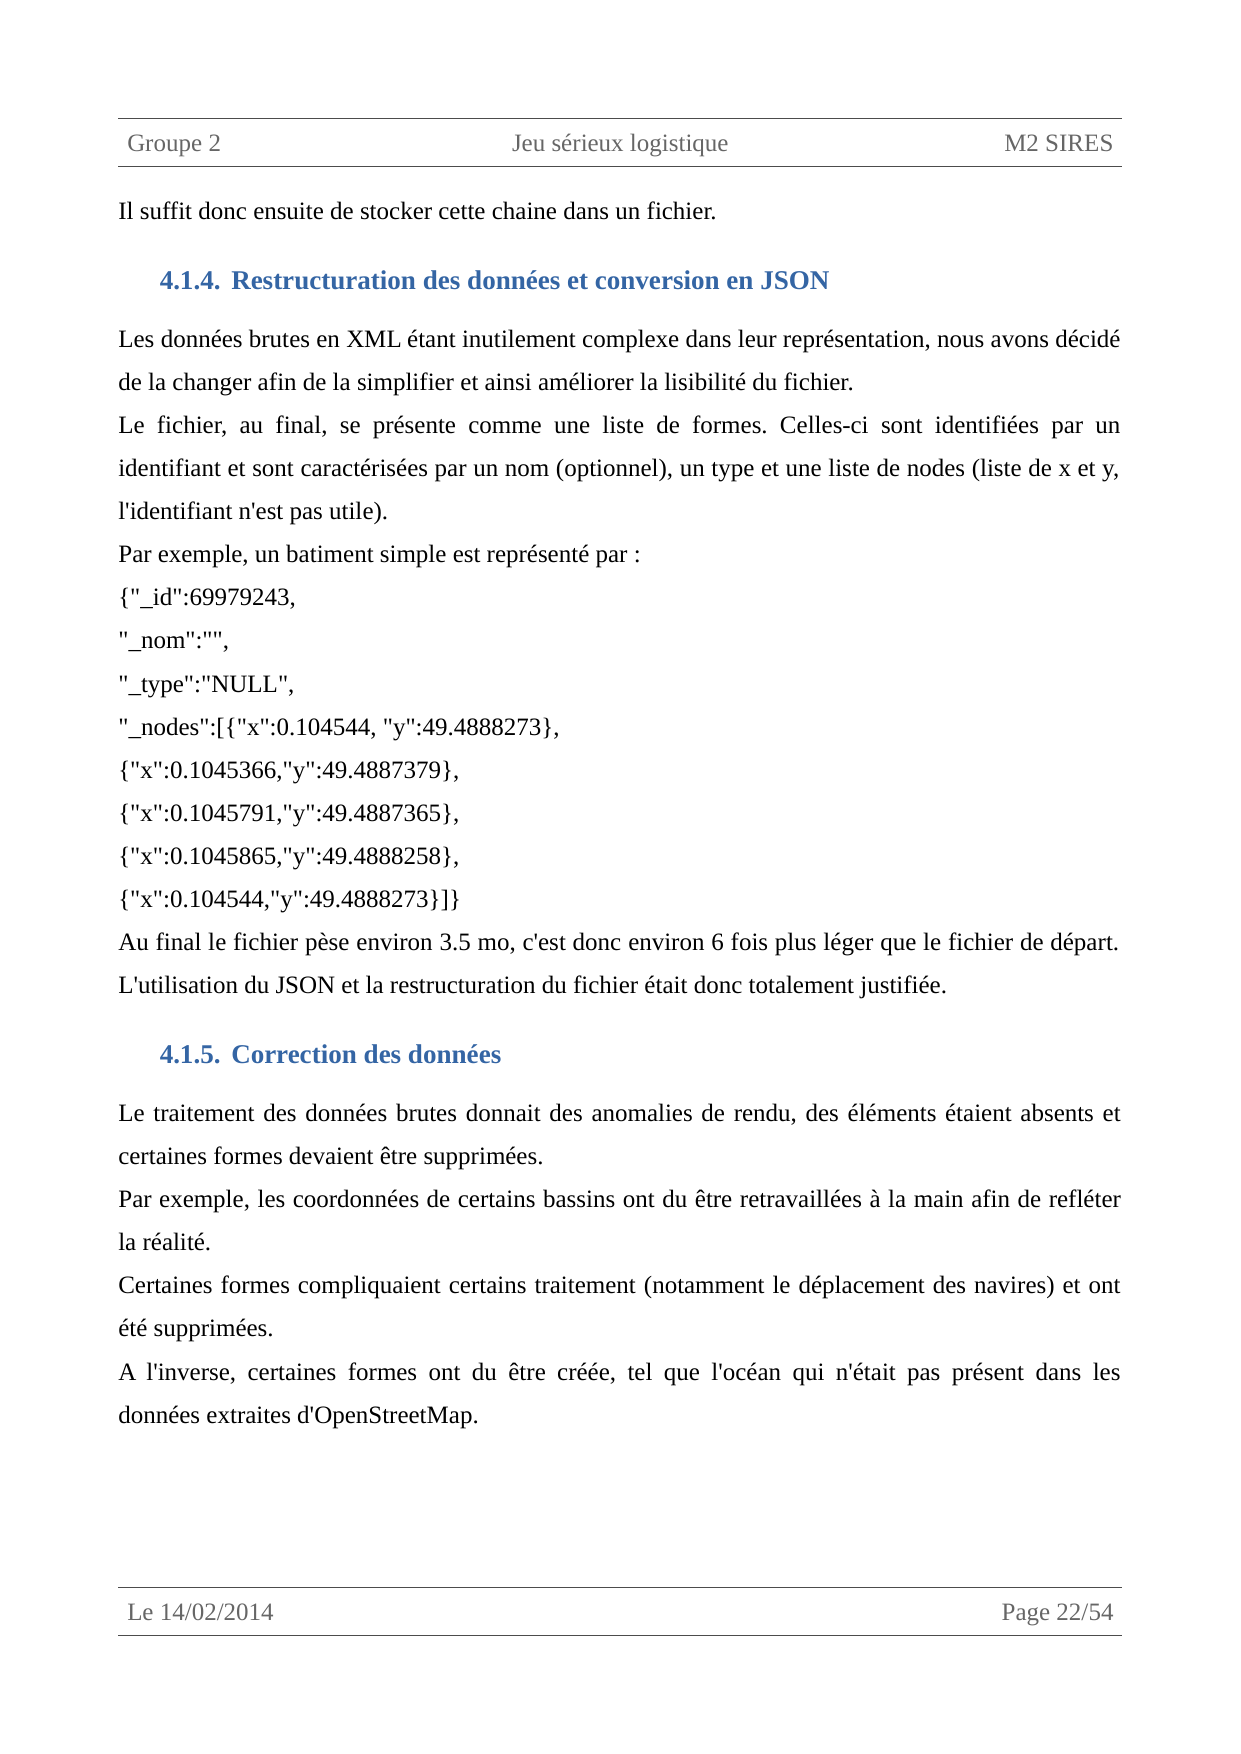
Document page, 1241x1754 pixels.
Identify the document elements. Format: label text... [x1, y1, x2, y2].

text Certaines formes compliquaient certains traitement (notamment le déplacement des navires) et ont été supprimées. [118, 1270, 1122, 1342]
text A l'inverse, certaines formes ont du être créée, tel que l'océan qui n'était pas présent dans les données extraites d'OpenStreetMap. [118, 1357, 1122, 1428]
text Les données brutes en XML étant inutilement complexe dans leur représentation, nous avons décidé de la changer afin de la simplifier et ainsi améliorer la lisibilité du fichier. [118, 324, 1122, 396]
text Le fichier, au final, se présente comme une liste de formes. Celles-ci sont identifiées par un identifiant et sont caractérisées par un nom (optionnel), un type et une liste de nodes (liste de x et y, l'identifiant n'est pas utile). [118, 410, 1122, 525]
subtitle Correction des données [157, 1039, 1122, 1070]
text "_nodes":[{"x":0.104544, "y":49.4888273}, [118, 712, 1122, 741]
text Par exemple, les coordonnées de certains bassins ont du être retravaillées à la main afin de refléter la réalité. [118, 1184, 1122, 1256]
text Au final le fichier pèse environ 3.5 mo, c'est donc environ 6 fois plus léger que le fichier de départ. L'utilisation du JSON et la restructuration du fichier était donc totalement justifiée. [118, 927, 1122, 999]
text "_nom":"", [118, 626, 1122, 654]
text Le traitement des données brutes donnait des anomalies de rendu, des éléments étaient absents et certaines formes devaient être supprimées. [118, 1098, 1122, 1170]
text Il suffit donc ensuite de stocker cette chaine dans un fichier. [118, 196, 1122, 225]
text {"x":0.104544,"y":49.4888273}]} [118, 884, 1122, 913]
text Par exemple, un batiment simple est représenté par : [118, 539, 1122, 568]
text {"x":0.1045865,"y":49.4888258}, [118, 841, 1122, 870]
text {"_id":69979243, [118, 582, 1122, 611]
subtitle Restructuration des données et conversion en JSON [157, 264, 1122, 296]
text "_type":"NULL", [118, 669, 1122, 697]
text {"x":0.1045791,"y":49.4887365}, [118, 798, 1122, 827]
text {"x":0.1045366,"y":49.4887379}, [118, 755, 1122, 784]
